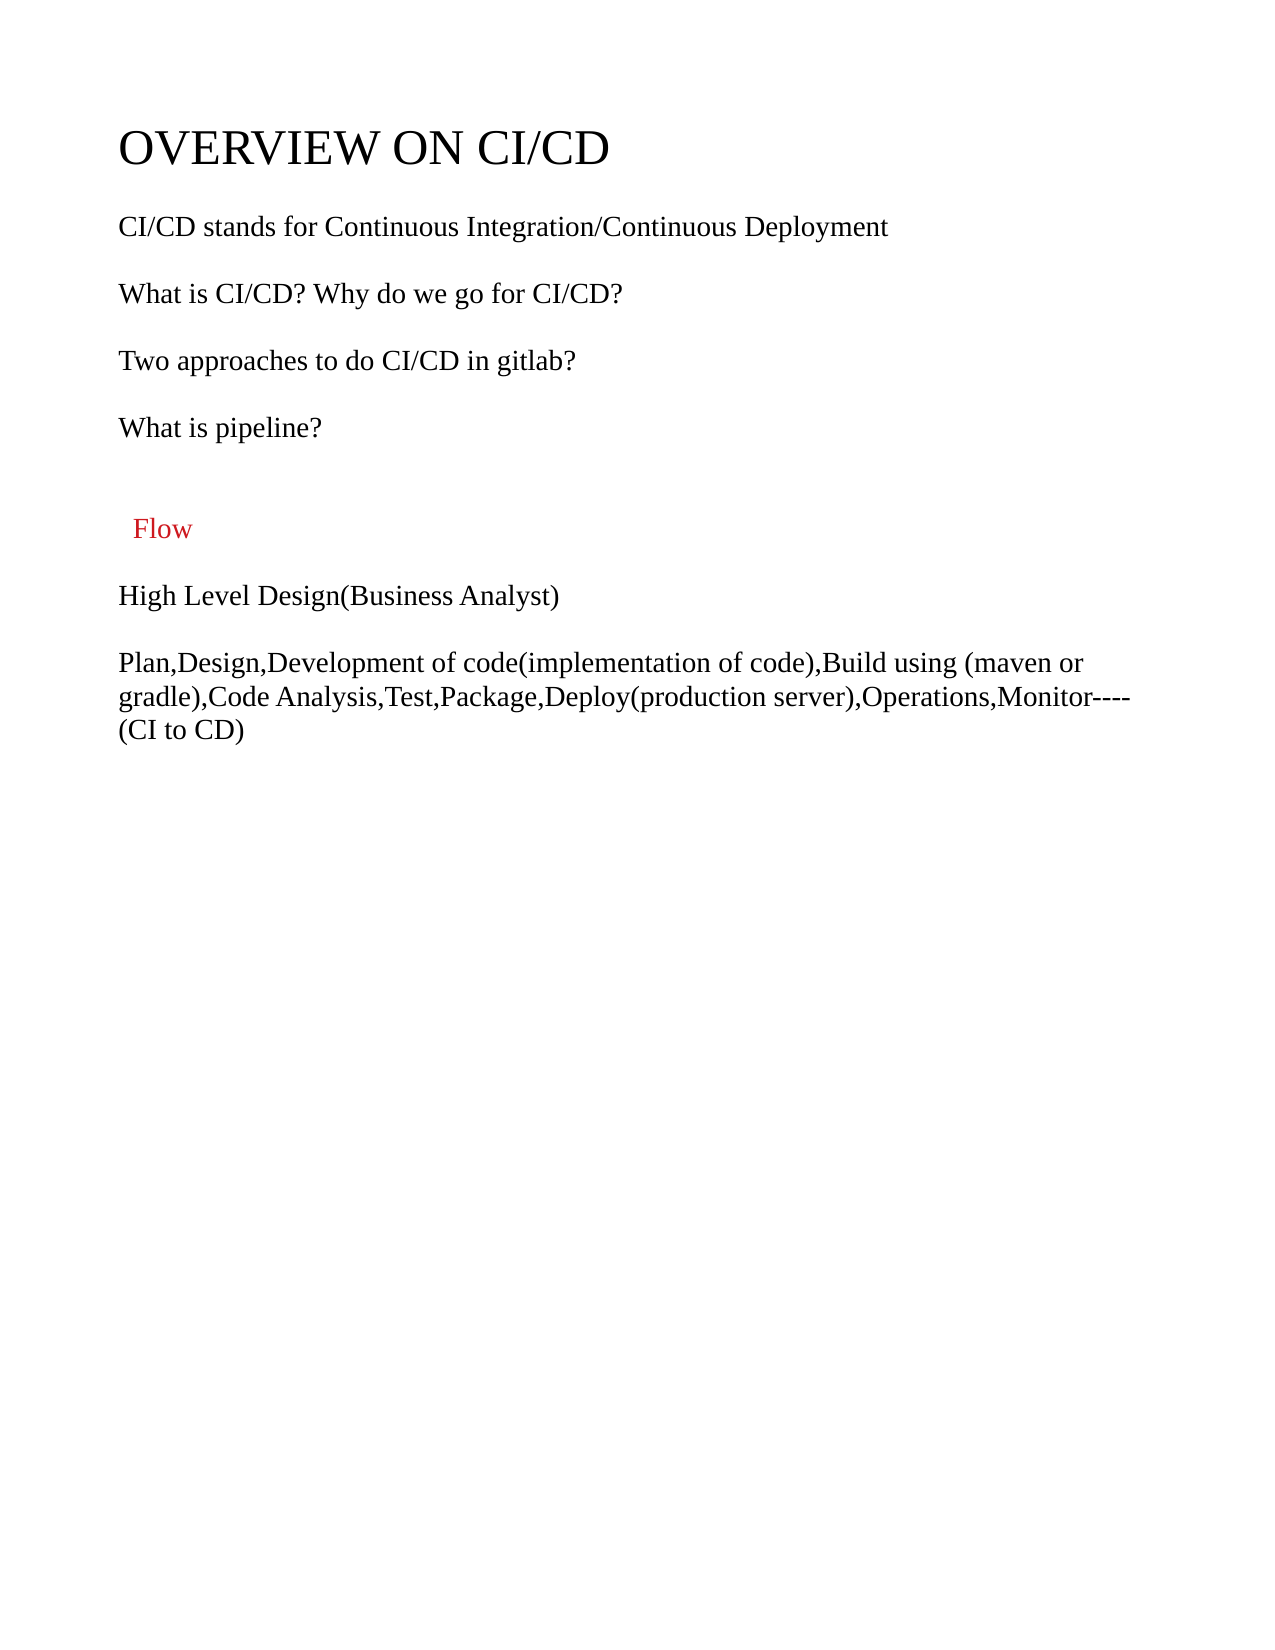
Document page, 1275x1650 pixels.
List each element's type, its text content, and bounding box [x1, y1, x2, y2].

text What is pipeline? [118, 410, 1157, 444]
text Plan,Design,Development of code(implementation of code),Build using (maven or gradle),Code Analysis,Test,Package,Deploy(production server),Operations,Monitor----(CI to CD) [118, 645, 1157, 746]
text High Level Design(Business Analyst) [118, 578, 1157, 612]
text OVERVIEW ON CI/CD [118, 118, 1157, 176]
text CI/CD stands for Continuous Integration/Continuous Deployment [118, 209, 1157, 243]
text Flow [118, 511, 1157, 544]
text Two approaches to do CI/CD in gitlab? [118, 343, 1157, 377]
text What is CI/CD? Why do we go for CI/CD? [118, 276, 1157, 310]
